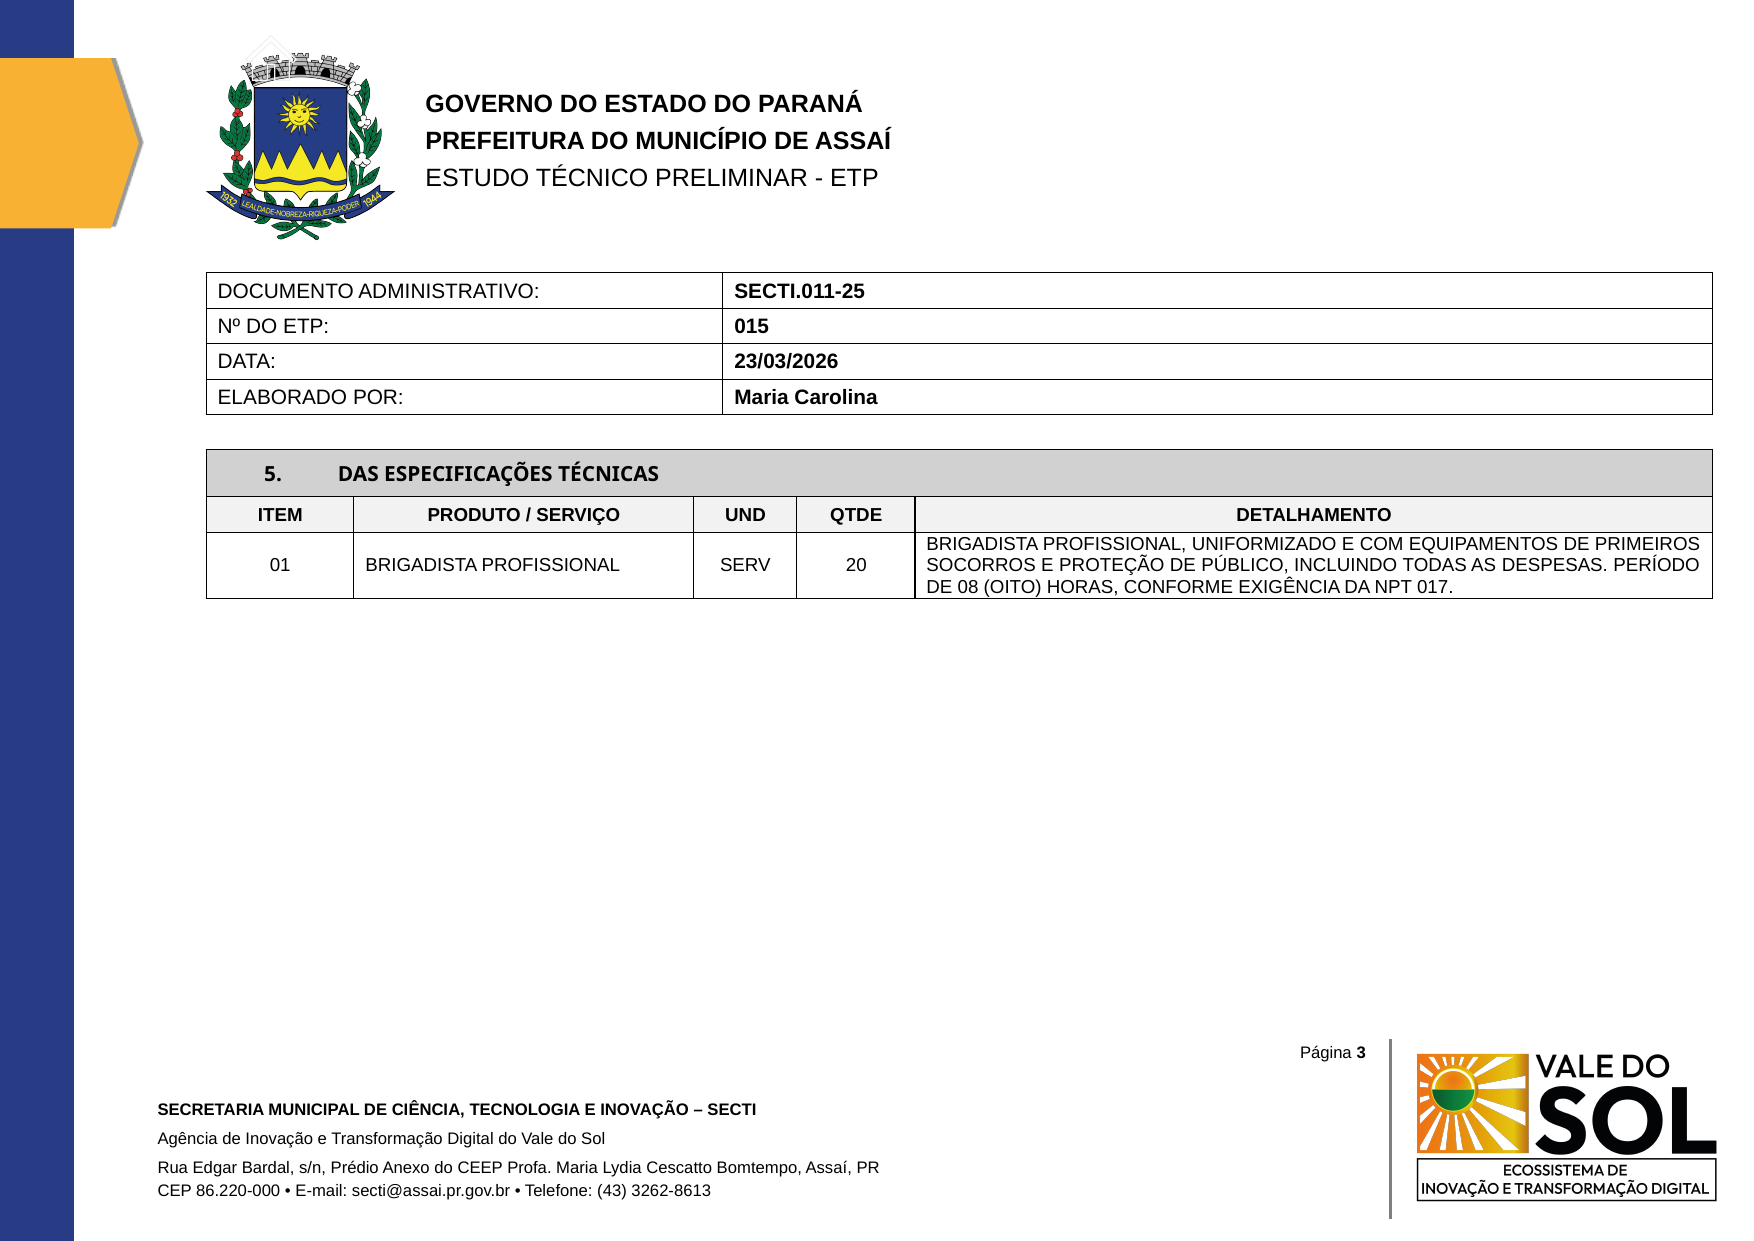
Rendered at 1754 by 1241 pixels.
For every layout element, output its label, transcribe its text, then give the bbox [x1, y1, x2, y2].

table_header DAS ESPECIFICAÇÕES TÉCNICAS [207, 450, 1712, 496]
table_cell 20 [797, 533, 914, 597]
table_cell QTDE [797, 497, 914, 532]
table_cell UND [694, 497, 796, 532]
picture [279, 47, 294, 60]
table_cell BRIGADISTA PROFISSIONAL [354, 533, 693, 597]
table_cell BRIGADISTA PROFISSIONAL, UNIFORMIZADO E COM EQUIPAMENTOS DE PRIMEIROS SOCORROS E PROTEÇÃO DE PÚBLICO, INCLUINDO TODAS AS DESPESAS. PERÍODO DE 08 (OITO) HORAS, CONFORME EXIGÊNCIA DA NPT 017. [916, 533, 1712, 597]
table_cell PRODUTO / SERVIÇO [354, 497, 693, 532]
picture [248, 47, 263, 60]
table_cell 01 [207, 533, 353, 597]
picture [254, 47, 288, 79]
table_cell ITEM [207, 497, 353, 532]
picture [203, 47, 398, 246]
picture [1411, 1048, 1722, 1210]
table_cell DETALHAMENTO [916, 497, 1712, 532]
table_cell SERV [694, 533, 796, 597]
